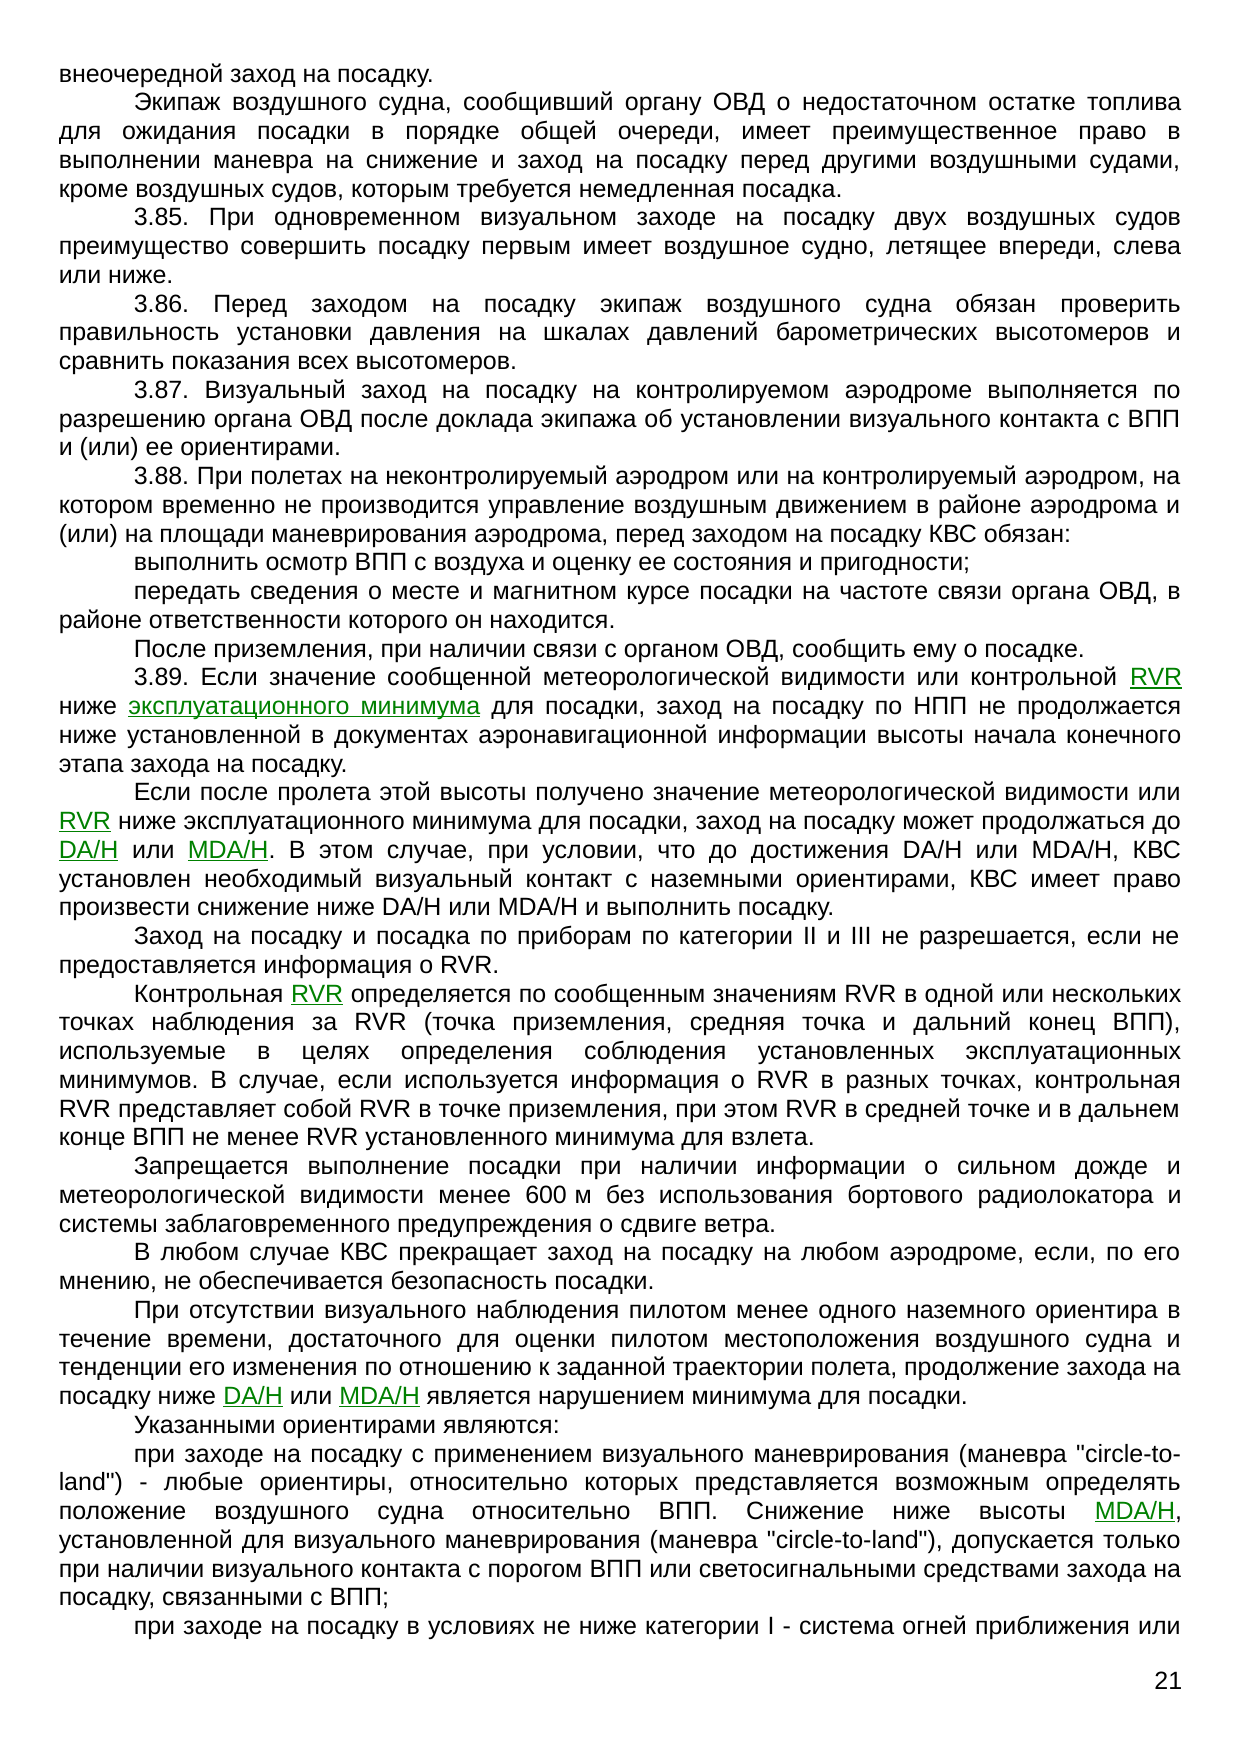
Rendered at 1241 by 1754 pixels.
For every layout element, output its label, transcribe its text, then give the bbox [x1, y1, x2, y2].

text 3.85. При одновременном визуальном заходе на посадку двух воздушных судов преимущество совершить посадку первым имеет воздушное судно, летящее впереди, слева или ниже. [58, 202, 1182, 288]
text 3.87. Визуальный заход на посадку на контролируемом аэродроме выполняется по разрешению органа ОВД после доклада экипажа об установлении визуального контакта с ВПП и (или) ее ориентирами. [58, 375, 1182, 461]
text При отсутствии визуального наблюдения пилотом менее одного наземного ориентира в течение времени, достаточного для оценки пилотом местоположения воздушного судна и тенденции его изменения по отношению к заданной траектории полета, продолжение захода на посадку ниже DA/H или MDA/H является нарушением минимума для посадки. [58, 1295, 1182, 1410]
text После приземления, при наличии связи с органом ОВД, сообщить ему о посадке. [58, 633, 1182, 662]
text 3.88. При полетах на неконтролируемый аэродром или на контролируемый аэродром, на котором временно не производится управление воздушным движением в районе аэродрома и (или) на площади маневрирования аэродрома, перед заходом на посадку КВС обязан: [58, 461, 1182, 547]
text В любом случае КВС прекращает заход на посадку на любом аэродроме, если, по его мнению, не обеспечивается безопасность посадки. [58, 1237, 1182, 1295]
text при заходе на посадку в условиях не ниже категории I - система огней приближения или [58, 1611, 1182, 1640]
text Заход на посадку и посадка по приборам по категории II и III не разрешается, если не предоставляется информация о RVR. [58, 921, 1182, 978]
text Контрольная RVR определяется по сообщенным значениям RVR в одной или нескольких точках наблюдения за RVR (точка приземления, средняя точка и дальний конец ВПП), используемые в целях определения соблюдения установленных эксплуатационных минимумов. В случае, если используется информация о RVR в разных точках, контрольная RVR представляет собой RVR в точке приземления, при этом RVR в средней точке и в дальнем конце ВПП не менее RVR установленного минимума для взлета. [58, 978, 1182, 1151]
text Указанными ориентирами являются: [58, 1410, 1182, 1438]
text передать сведения о месте и магнитном курсе посадки на частоте связи органа ОВД, в районе ответственности которого он находится. [58, 576, 1182, 633]
text Если после пролета этой высоты получено значение метеорологической видимости или RVR ниже эксплуатационного минимума для посадки, заход на посадку может продолжаться до DA/H или MDA/H. В этом случае, при условии, что до достижения DA/H или MDA/H, КВС установлен необходимый визуальный контакт с наземными ориентирами, КВС имеет право произвести снижение ниже DA/H или MDA/H и выполнить посадку. [58, 777, 1182, 921]
text Запрещается выполнение посадки при наличии информации о сильном дожде и метеорологической видимости менее 600 м без использования бортового радиолокатора и системы заблаговременного предупреждения о сдвиге ветра. [58, 1151, 1182, 1237]
text выполнить осмотр ВПП с воздуха и оценку ее состояния и пригодности; [58, 547, 1182, 576]
text при заходе на посадку с применением визуального маневрирования (маневра "circle-to-land") - любые ориентиры, относительно которых представляется возможным определять положение воздушного судна относительно ВПП. Снижение ниже высоты MDA/H, установленной для визуального маневрирования (маневра "circle-to-land"), допускается только при наличии визуального контакта с порогом ВПП или светосигнальными средствами захода на посадку, связанными с ВПП; [58, 1438, 1182, 1611]
text внеочередной заход на посадку. [58, 58, 1182, 87]
text 3.89. Если значение сообщенной метеорологической видимости или контрольной RVR ниже эксплуатационного минимума для посадки, заход на посадку по НПП не продолжается ниже установленной в документах аэронавигационной информации высоты начала конечного этапа захода на посадку. [58, 662, 1182, 777]
text Экипаж воздушного судна, сообщивший органу ОВД о недостаточном остатке топлива для ожидания посадки в порядке общей очереди, имеет преимущественное право в выполнении маневра на снижение и заход на посадку перед другими воздушными судами, кроме воздушных судов, которым требуется немедленная посадка. [58, 87, 1182, 202]
text 3.86. Перед заходом на посадку экипаж воздушного судна обязан проверить правильность установки давления на шкалах давлений барометрических высотомеров и сравнить показания всех высотомеров. [58, 288, 1182, 375]
